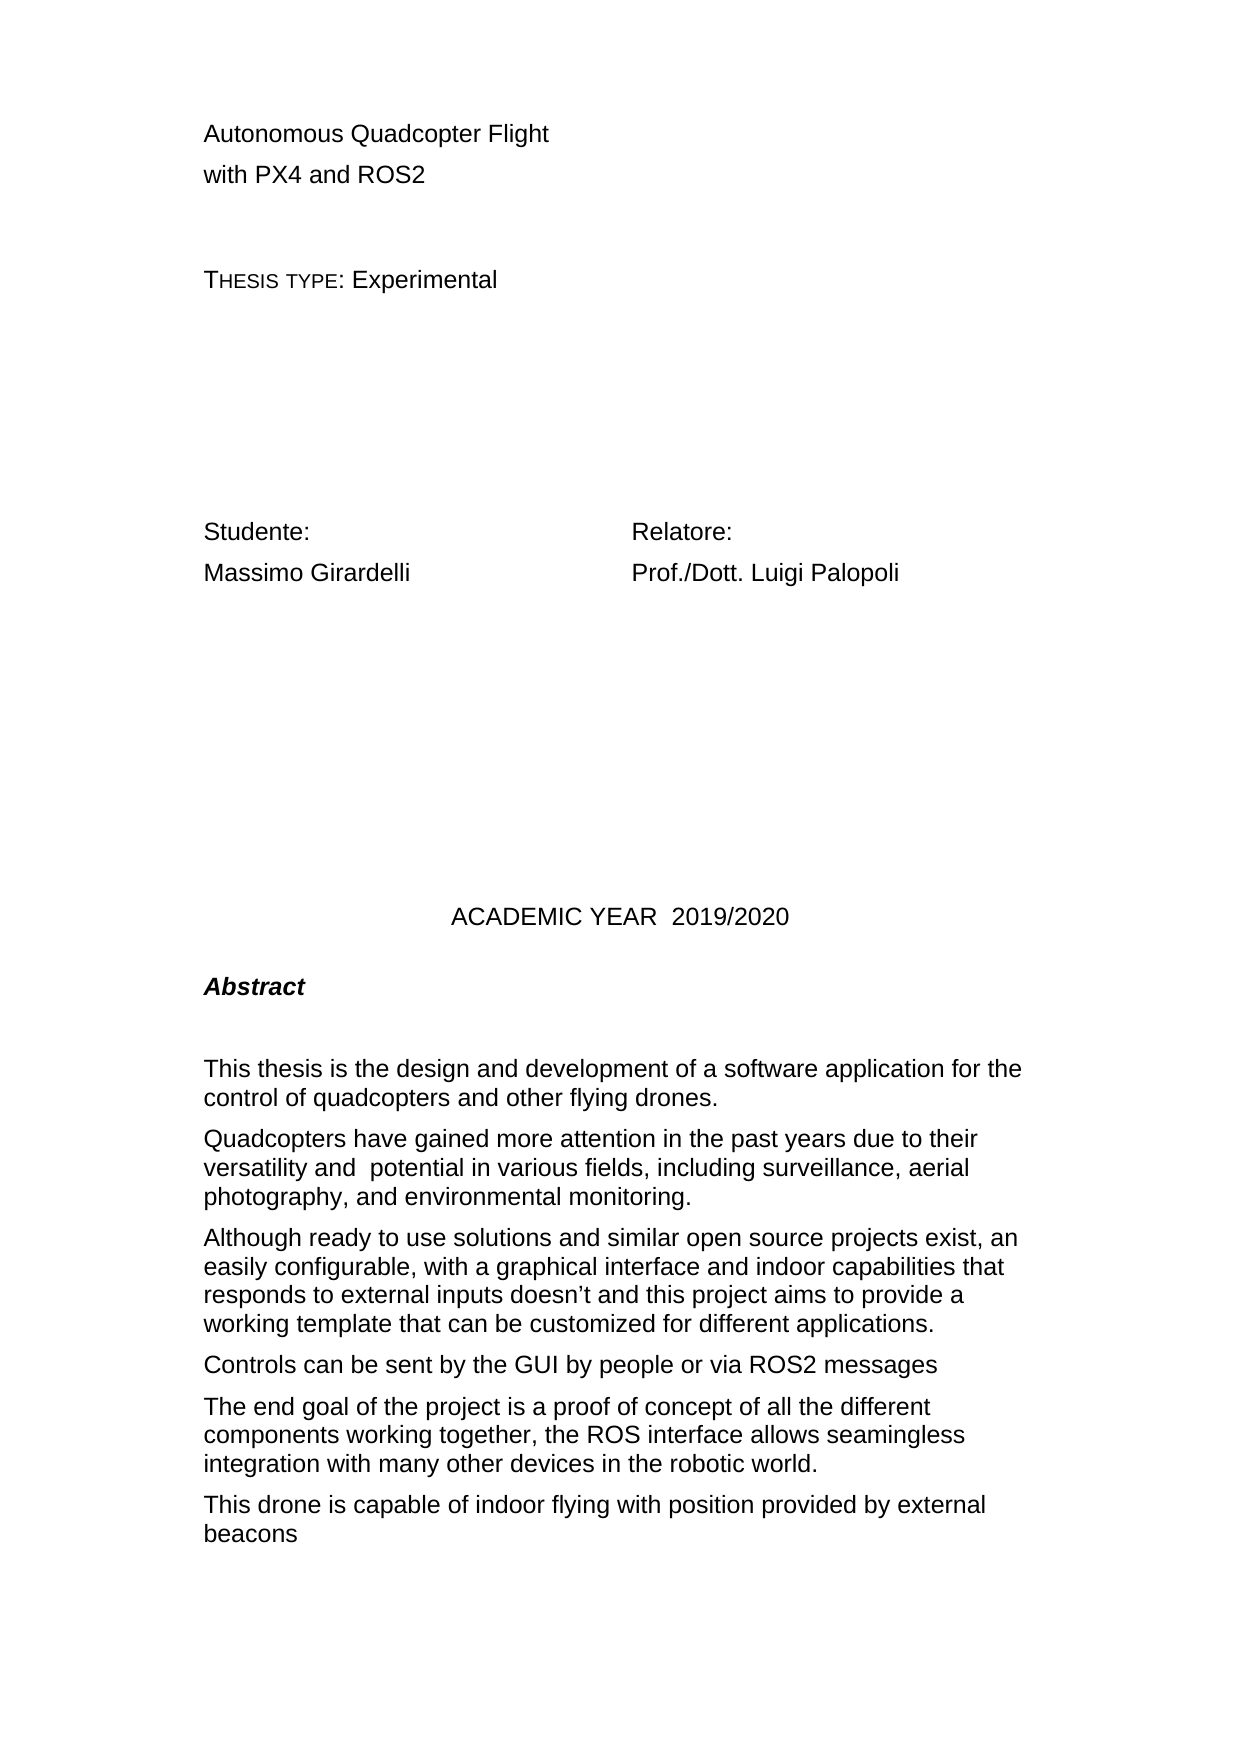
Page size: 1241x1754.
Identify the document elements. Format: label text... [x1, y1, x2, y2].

table_cell Studente: Massimo Girardelli [192, 517, 620, 901]
table_cell Thesis type: Experimental [192, 265, 1048, 517]
table_cell ACADEMIC YEAR 2019/2020 Abstract This thesis is the design and development of a software application for the control of quadcopters and other flying drones. Quadcopters have gained more attention in the past years due to their versatility and potential in various fields, including surveillance, aerial photography, and environmental monitoring. Although ready to use solutions and similar open source projects exist, an easily configurable, with a graphical interface and indoor capabilities that responds to external inputs doesn’t and this project aims to provide a working template that can be customized for different applications. Controls can be sent by the GUI by people or via ROS2 messages The end goal of the project is a proof of concept of all the different components working together, the ROS interface allows seamingless integration with many other devices in the robotic world. This drone is capable of indoor flying with position provided by external beacons [192, 901, 1048, 1601]
table_cell Autonomous Quadcopter Flight with PX4 and ROS2 [192, 119, 1048, 265]
table_cell Relatore: Prof./Dott. Luigi Palopoli [620, 517, 1048, 901]
